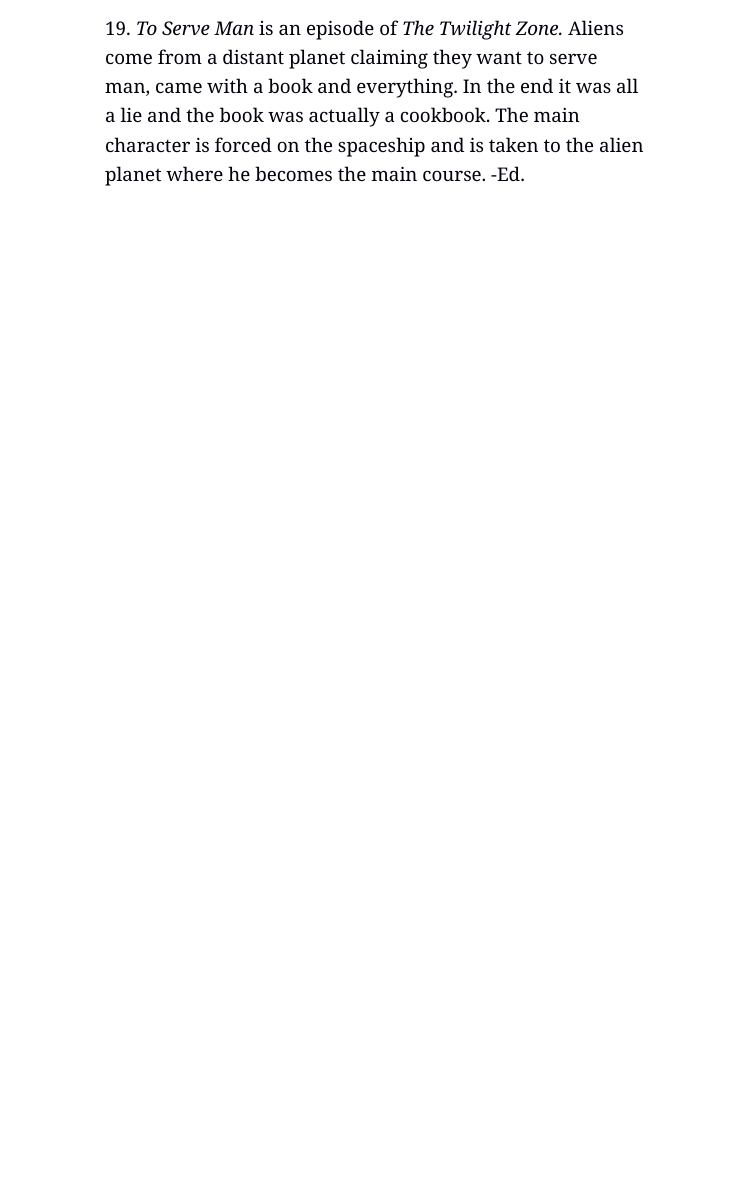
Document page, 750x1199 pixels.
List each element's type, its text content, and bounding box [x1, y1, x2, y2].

text 19. To Serve Man is an episode of The Twilight Zone. Aliens come from a distant planet claiming they want to serve man, came with a book and everything. In the end it was all a lie and the book was actually a cookbook. The main character is forced on the spaceship and is taken to the alien planet where he becomes the main course. -Ed. [105, 15, 645, 187]
